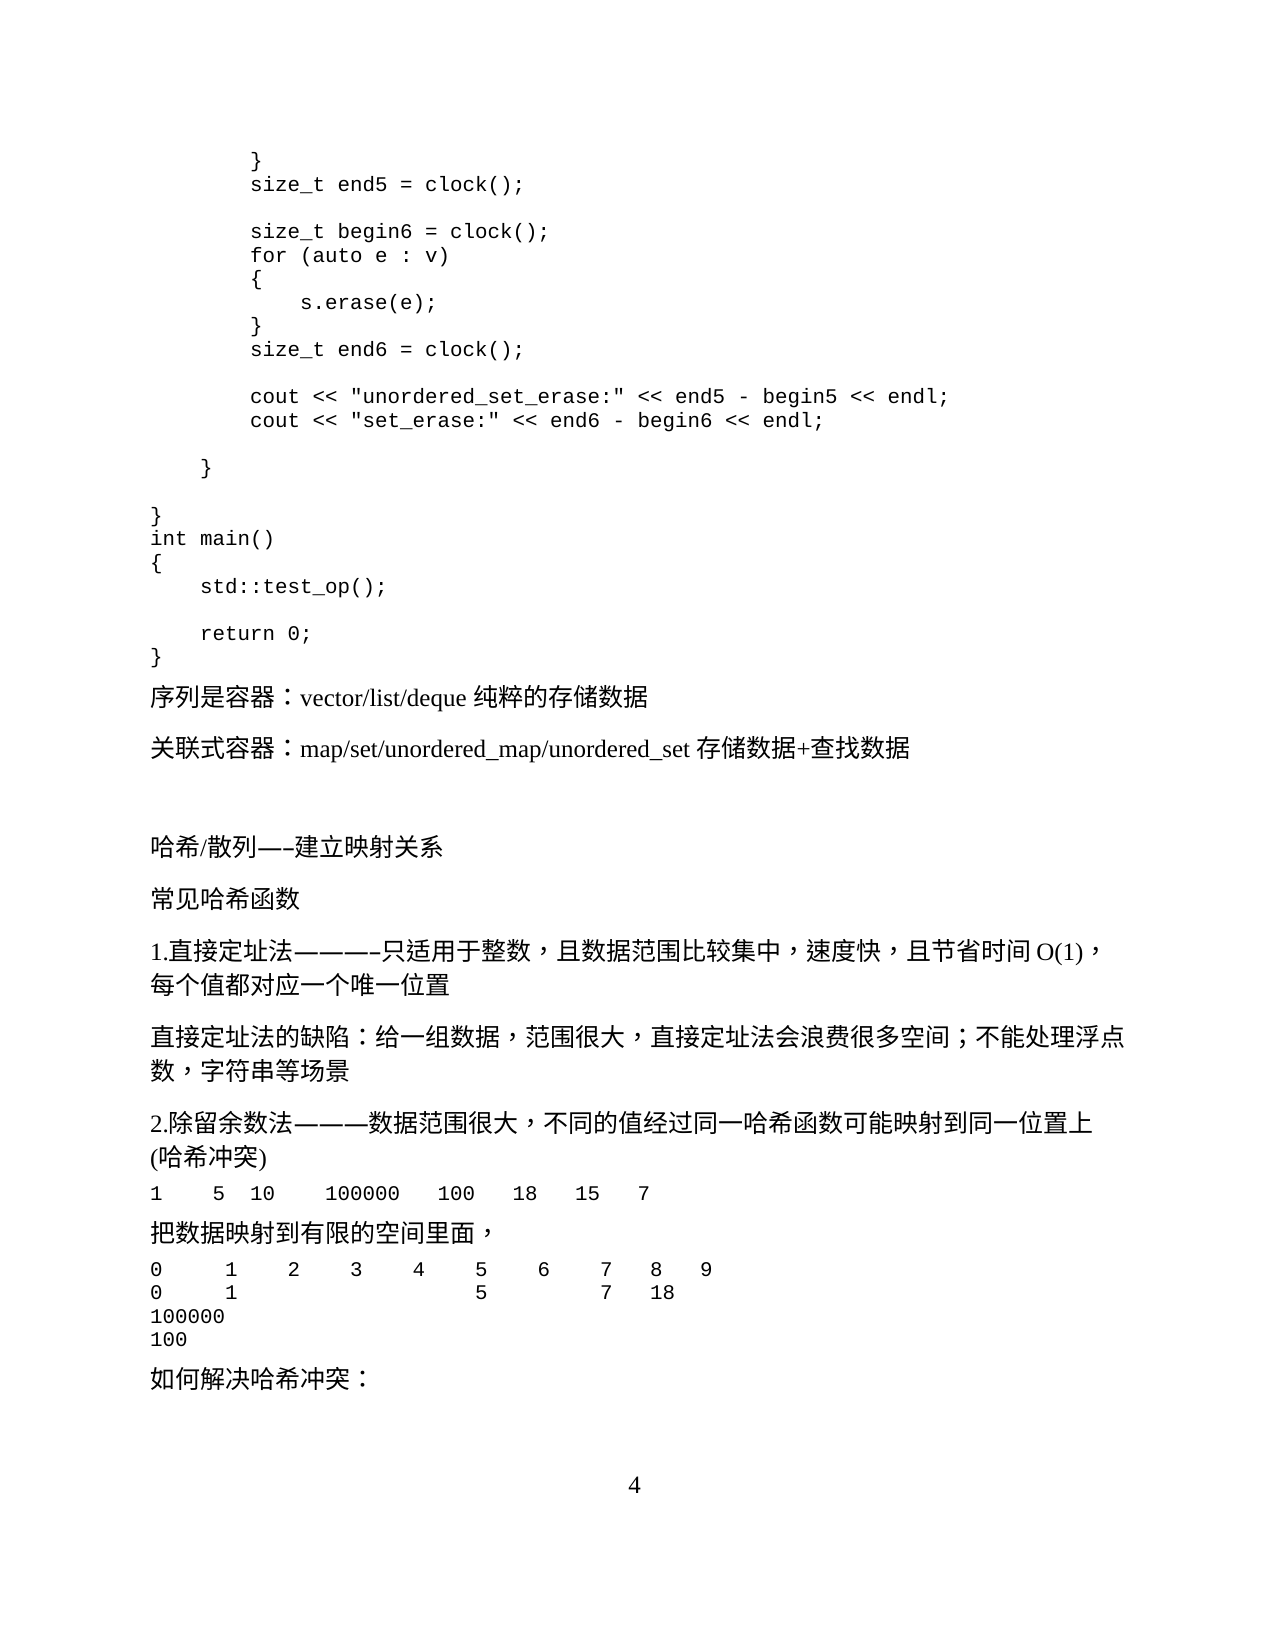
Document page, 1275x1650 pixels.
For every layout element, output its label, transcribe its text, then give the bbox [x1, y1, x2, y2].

text 把数据映射到有限的空间里面， [150, 1216, 1125, 1249]
text 哈希/散列—–建立映射关系 [150, 830, 1125, 864]
text std::test_op(); [150, 576, 1125, 599]
text int main() [150, 528, 1125, 552]
text 100 [150, 1329, 1125, 1353]
text return 0; [150, 623, 1125, 647]
text 1.直接定址法———–只适用于整数，且数据范围比较集中，速度快，且节省时间O(1)，每个值都对应一个唯一位置 [150, 934, 1125, 1002]
text size_t end6 = clock(); [150, 339, 1125, 363]
text } [150, 505, 1125, 528]
text 0 1 2 3 4 5 6 7 8 9 [150, 1258, 1125, 1282]
text 关联式容器：map/set/unordered_map/unordered_set 存储数据+查找数据 [150, 731, 1125, 765]
text } [150, 316, 1125, 339]
text 序列是容器：vector/list/deque 纯粹的存储数据 [150, 679, 1125, 713]
text 直接定址法的缺陷：给一组数据，范围很大，直接定址法会浪费很多空间；不能处理浮点数，字符串等场景 [150, 1020, 1125, 1088]
text 常见哈希函数 [150, 882, 1125, 916]
text } [150, 647, 1125, 670]
text for (auto e : v) [150, 244, 1125, 268]
text { [150, 268, 1125, 292]
text 1 5 10 100000 100 18 15 7 [150, 1183, 1125, 1207]
text } [150, 457, 1125, 481]
text 0 1 5 7 18 [150, 1282, 1125, 1306]
text } [150, 150, 1125, 174]
text size_t end5 = clock(); [150, 174, 1125, 197]
text { [150, 552, 1125, 576]
text cout << "set_erase:" << end6 - begin6 << endl; [150, 410, 1125, 434]
text s.erase(e); [150, 292, 1125, 316]
text 100000 [150, 1306, 1125, 1329]
text 如何解决哈希冲突： [150, 1362, 1125, 1396]
text size_t begin6 = clock(); [150, 221, 1125, 244]
text 2.除留余数法———数据范围很大，不同的值经过同一哈希函数可能映射到同一位置上(哈希冲突) [150, 1106, 1125, 1174]
text cout << "unordered_set_erase:" << end5 - begin5 << endl; [150, 386, 1125, 410]
